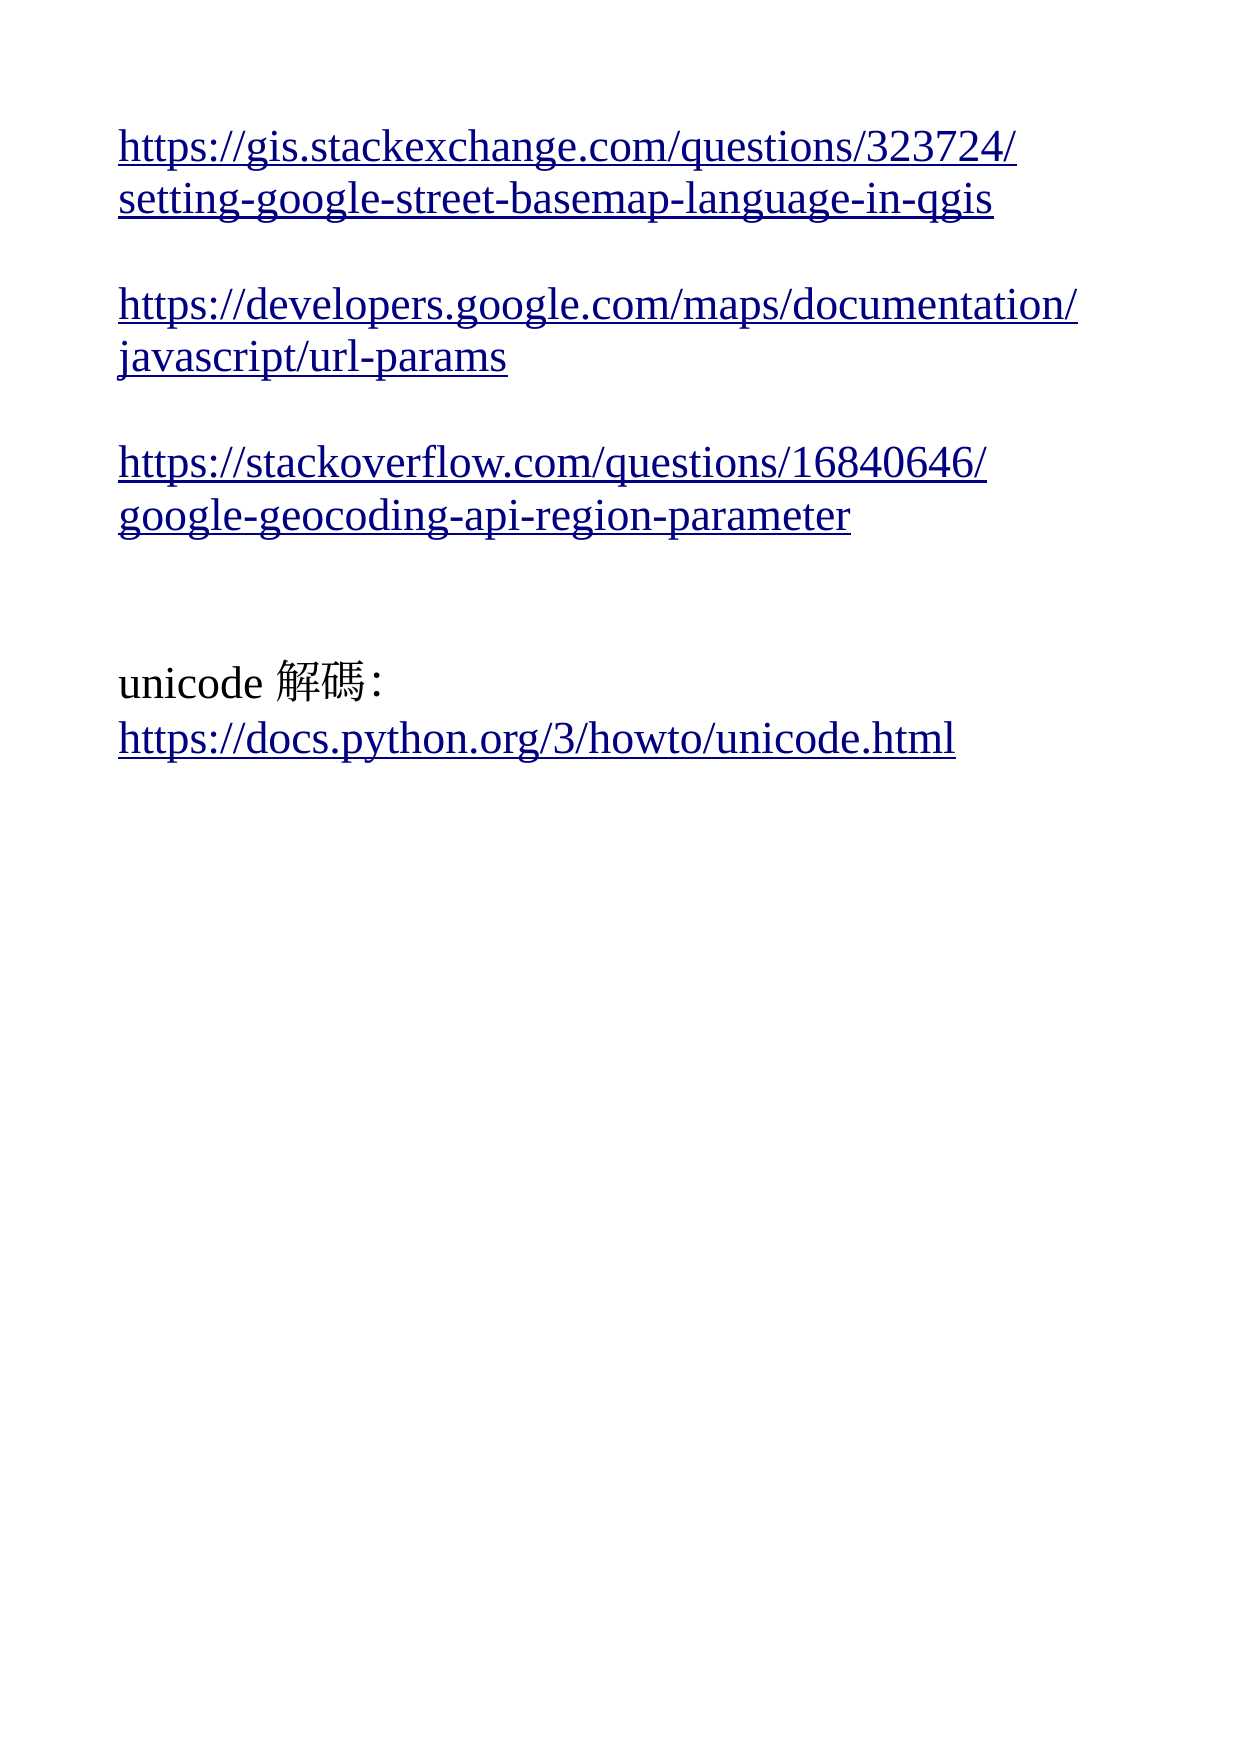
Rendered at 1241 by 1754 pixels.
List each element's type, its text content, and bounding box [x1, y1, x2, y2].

text https://stackoverflow.com/questions/16840646/google-geocoding-api-region-parameter [118, 434, 1122, 540]
text https://gis.stackexchange.com/questions/323724/setting-google-street-basemap-language-in-qgis [118, 118, 1122, 223]
text unicode 解碼： [118, 645, 1122, 711]
text https://docs.python.org/3/howto/unicode.html [118, 711, 1122, 764]
text https://developers.google.com/maps/documentation/javascript/url-params [118, 276, 1122, 382]
